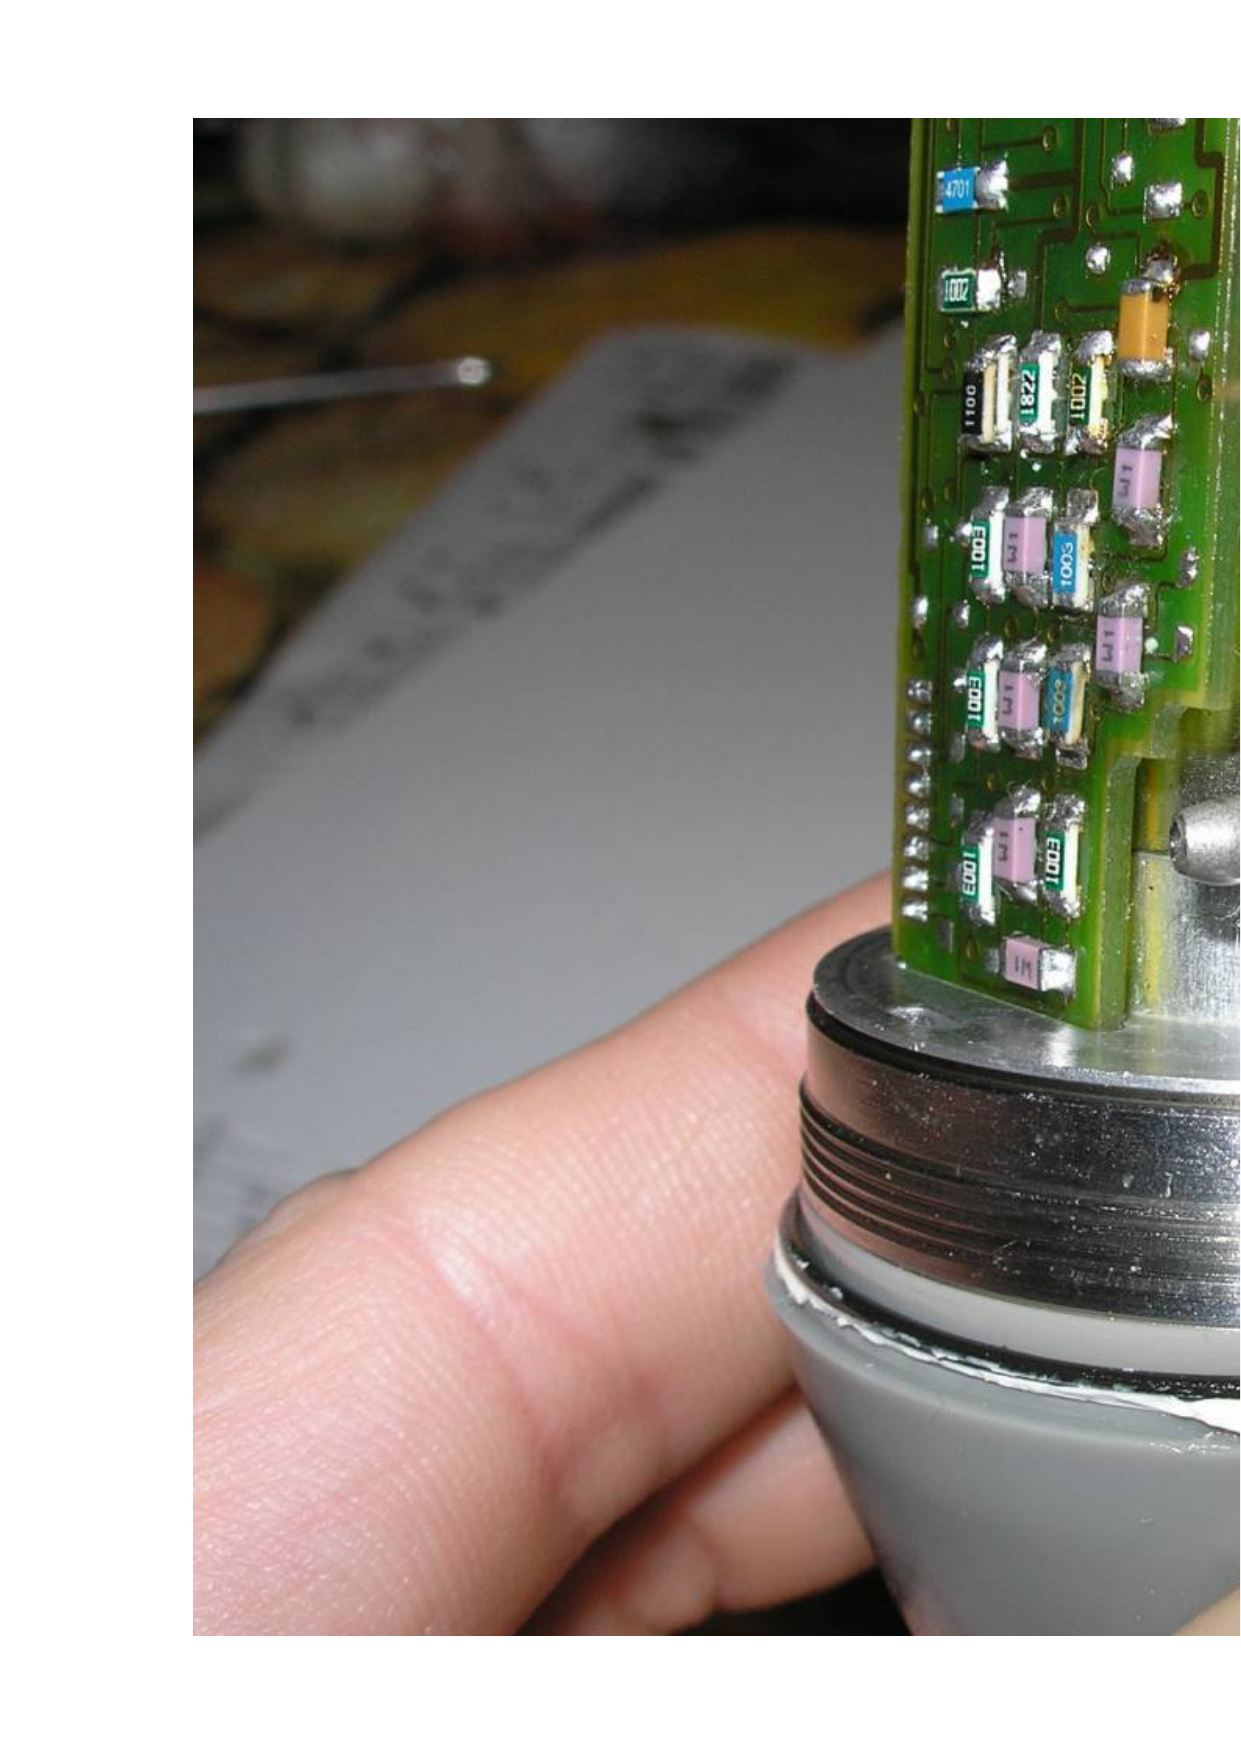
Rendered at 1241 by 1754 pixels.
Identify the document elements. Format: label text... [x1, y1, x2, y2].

list Great!Je pensais aussi il y a quelque temps sur la même idée. Je comptais construire sur l'ancien scanner de Siemens avec tête rotative. Oui , il n'a jamais fait. Comme j'ai même choisi le bon b / u tête aux Ebee. En fait, il n'y a rien compliqué, même si vous ne le faites pas de Servais aviamdeley, et avec un tambour plein et lentille acoustique. . Le principe d'un radar à impulsions classique Ceci est une photo, retirez la réparation en ligne medizdely: [164, 118, 193, 1636]
picture [193, 118, 1241, 1636]
